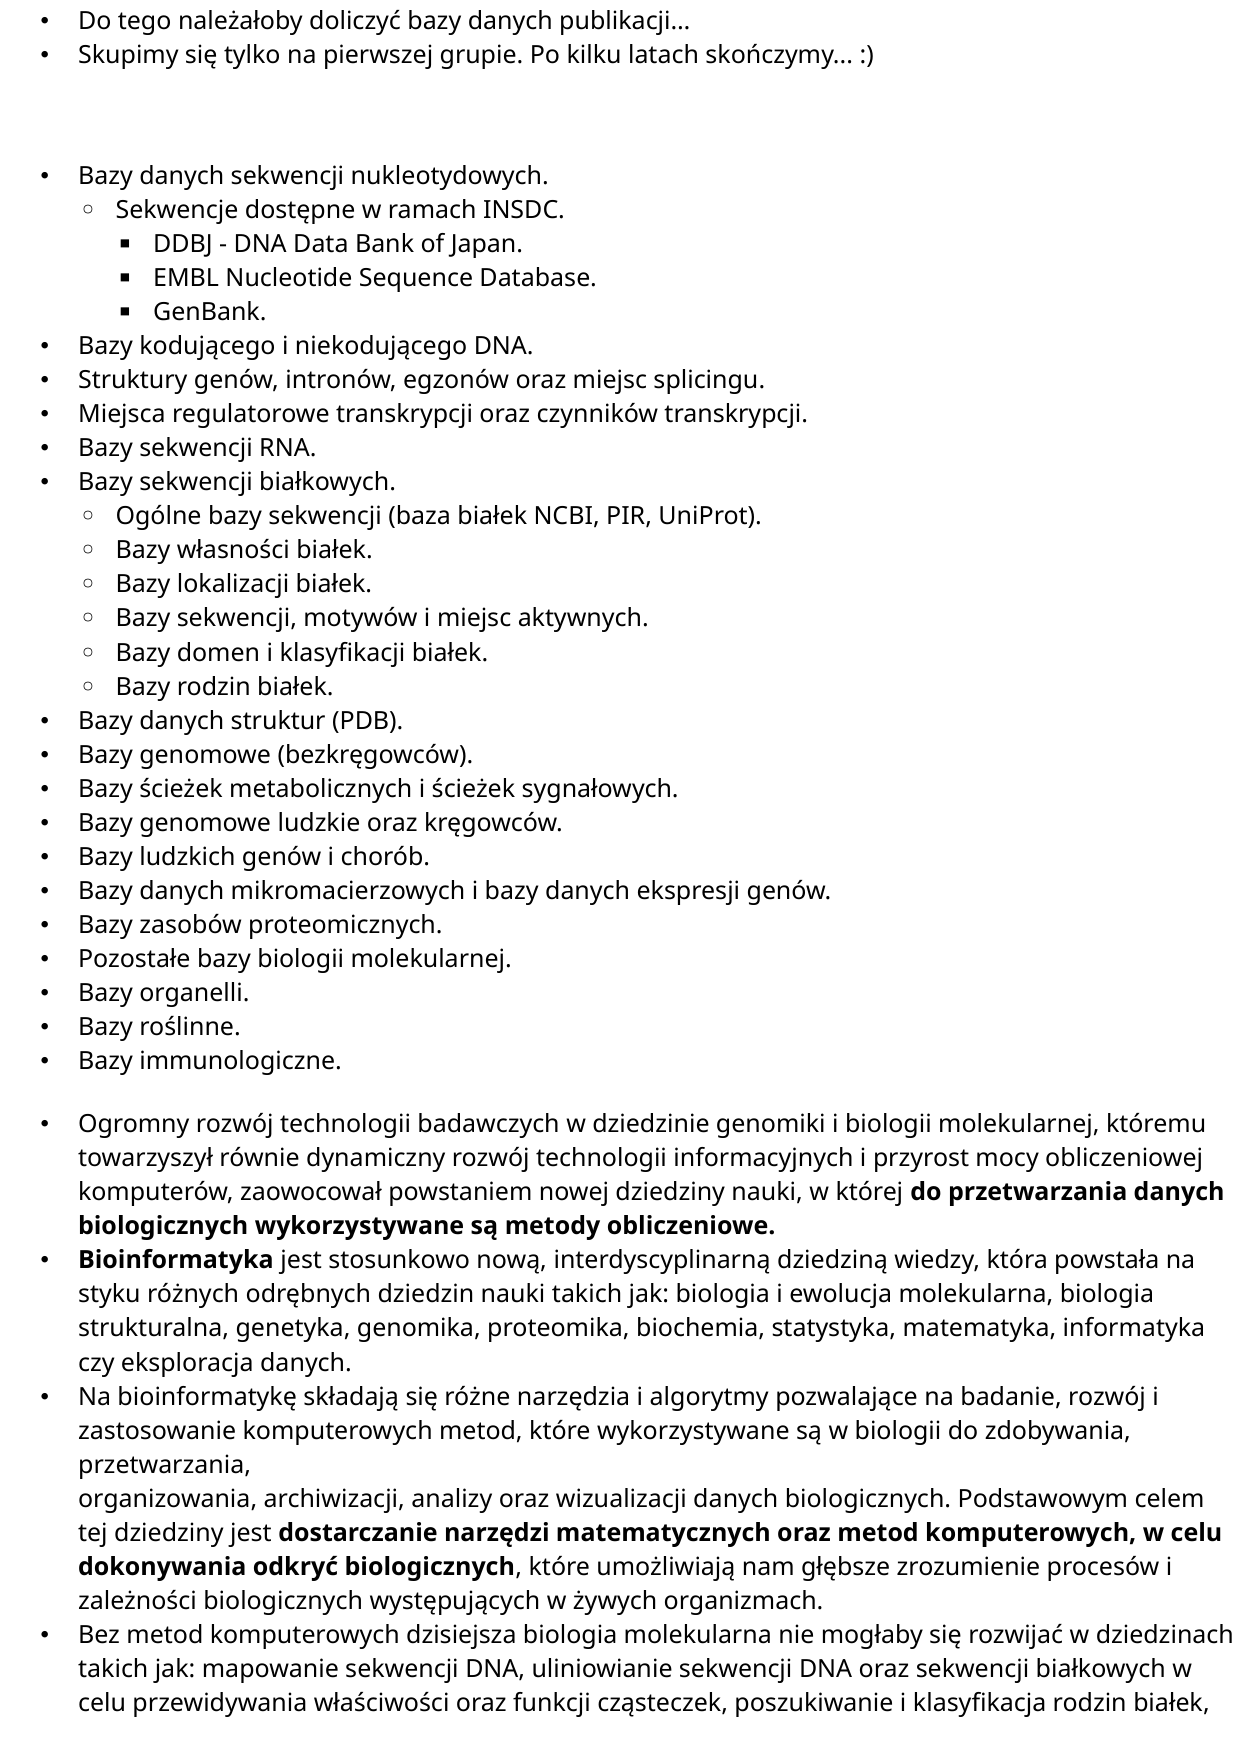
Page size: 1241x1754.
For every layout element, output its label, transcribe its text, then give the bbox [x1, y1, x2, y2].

list Ogromny rozwój technologii badawczych w dziedzinie genomiki i biologii molekularnej, któremu towarzyszył równie dynamiczny rozwój technologii informacyjnych i przyrost mocy obliczeniowej komputerów, zaowocował powstaniem nowej dziedziny nauki, w której do przetwarzania danych biologicznych wykorzystywane są metody obliczeniowe. [40, 1106, 1237, 1242]
list Miejsca regulatorowe transkrypcji oraz czynników transkrypcji. [40, 396, 1237, 430]
list Bazy danych struktur (PDB). [40, 702, 1237, 736]
list Bioinformatyka jest stosunkowo nową, interdyscyplinarną dziedziną wiedzy, która powstała na styku różnych odrębnych dziedzin nauki takich jak: biologia i ewolucja molekularna, biologia strukturalna, genetyka, genomika, proteomika, biochemia, statystyka, matematyka, informatyka czy eksploracja danych. [40, 1242, 1237, 1378]
list Bazy roślinne. [40, 1009, 1237, 1043]
list Bazy rodzin białek. [78, 668, 1237, 702]
list Bazy zasobów proteomicznych. [40, 907, 1237, 941]
list Bazy genomowe ludzkie oraz kręgowców. [40, 804, 1237, 838]
list Bazy sekwencji, motywów i miejsc aktywnych. [78, 600, 1237, 634]
list Bazy sekwencji białkowych. [40, 464, 1237, 498]
list Bazy danych sekwencji nukleotydowych. [40, 157, 1237, 191]
list Do tego należałoby doliczyć bazy danych publikacji… [40, 3, 1237, 37]
list Bazy kodującego i niekodującego DNA. [40, 328, 1237, 362]
list Bazy domen i klasyfikacji białek. [78, 634, 1237, 668]
list Struktury genów, intronów, egzonów oraz miejsc splicingu. [40, 362, 1237, 396]
list organizowania, archiwizacji, analizy oraz wizualizacji danych biologicznych. Podstawowym celem tej dziedziny jest dostarczanie narzędzi matematycznych oraz metod komputerowych, w celu dokonywania odkryć biologicznych, które umożliwiają nam głębsze zrozumienie procesów i zależności biologicznych występujących w żywych organizmach. [40, 1480, 1237, 1617]
list Bazy ścieżek metabolicznych i ścieżek sygnałowych. [40, 770, 1237, 804]
list GenBank. [115, 293, 1237, 328]
list Skupimy się tylko na pierwszej grupie. Po kilku latach skończymy... :) [40, 37, 1237, 71]
list Bez metod komputerowych dzisiejsza biologia molekularna nie mogłaby się rozwijać w dziedzinach takich jak: mapowanie sekwencji DNA, uliniowianie sekwencji DNA oraz sekwencji białkowych w celu przewidywania właściwości oraz funkcji cząsteczek, poszukiwanie i klasyfikacja rodzin białek, [40, 1617, 1237, 1719]
list Na bioinformatykę składają się różne narzędzia i algorytmy pozwalające na badanie, rozwój i zastosowanie komputerowych metod, które wykorzystywane są w biologii do zdobywania, przetwarzania, [40, 1378, 1237, 1480]
list DDBJ - DNA Data Bank of Japan. [115, 225, 1237, 259]
list Bazy danych mikromacierzowych i bazy danych ekspresji genów. [40, 873, 1237, 907]
list Bazy lokalizacji białek. [78, 566, 1237, 600]
list Sekwencje dostępne w ramach INSDC. [78, 191, 1237, 225]
list Bazy organelli. [40, 975, 1237, 1009]
list Bazy genomowe (bezkręgowców). [40, 736, 1237, 770]
list Pozostałe bazy biologii molekularnej. [40, 941, 1237, 975]
list Bazy własności białek. [78, 532, 1237, 566]
list Bazy ludzkich genów i chorób. [40, 838, 1237, 873]
list Bazy sekwencji RNA. [40, 430, 1237, 464]
list EMBL Nucleotide Sequence Database. [115, 259, 1237, 293]
list Ogólne bazy sekwencji (baza białek NCBI, PIR, UniProt). [78, 498, 1237, 532]
list Bazy immunologiczne. [40, 1043, 1237, 1077]
